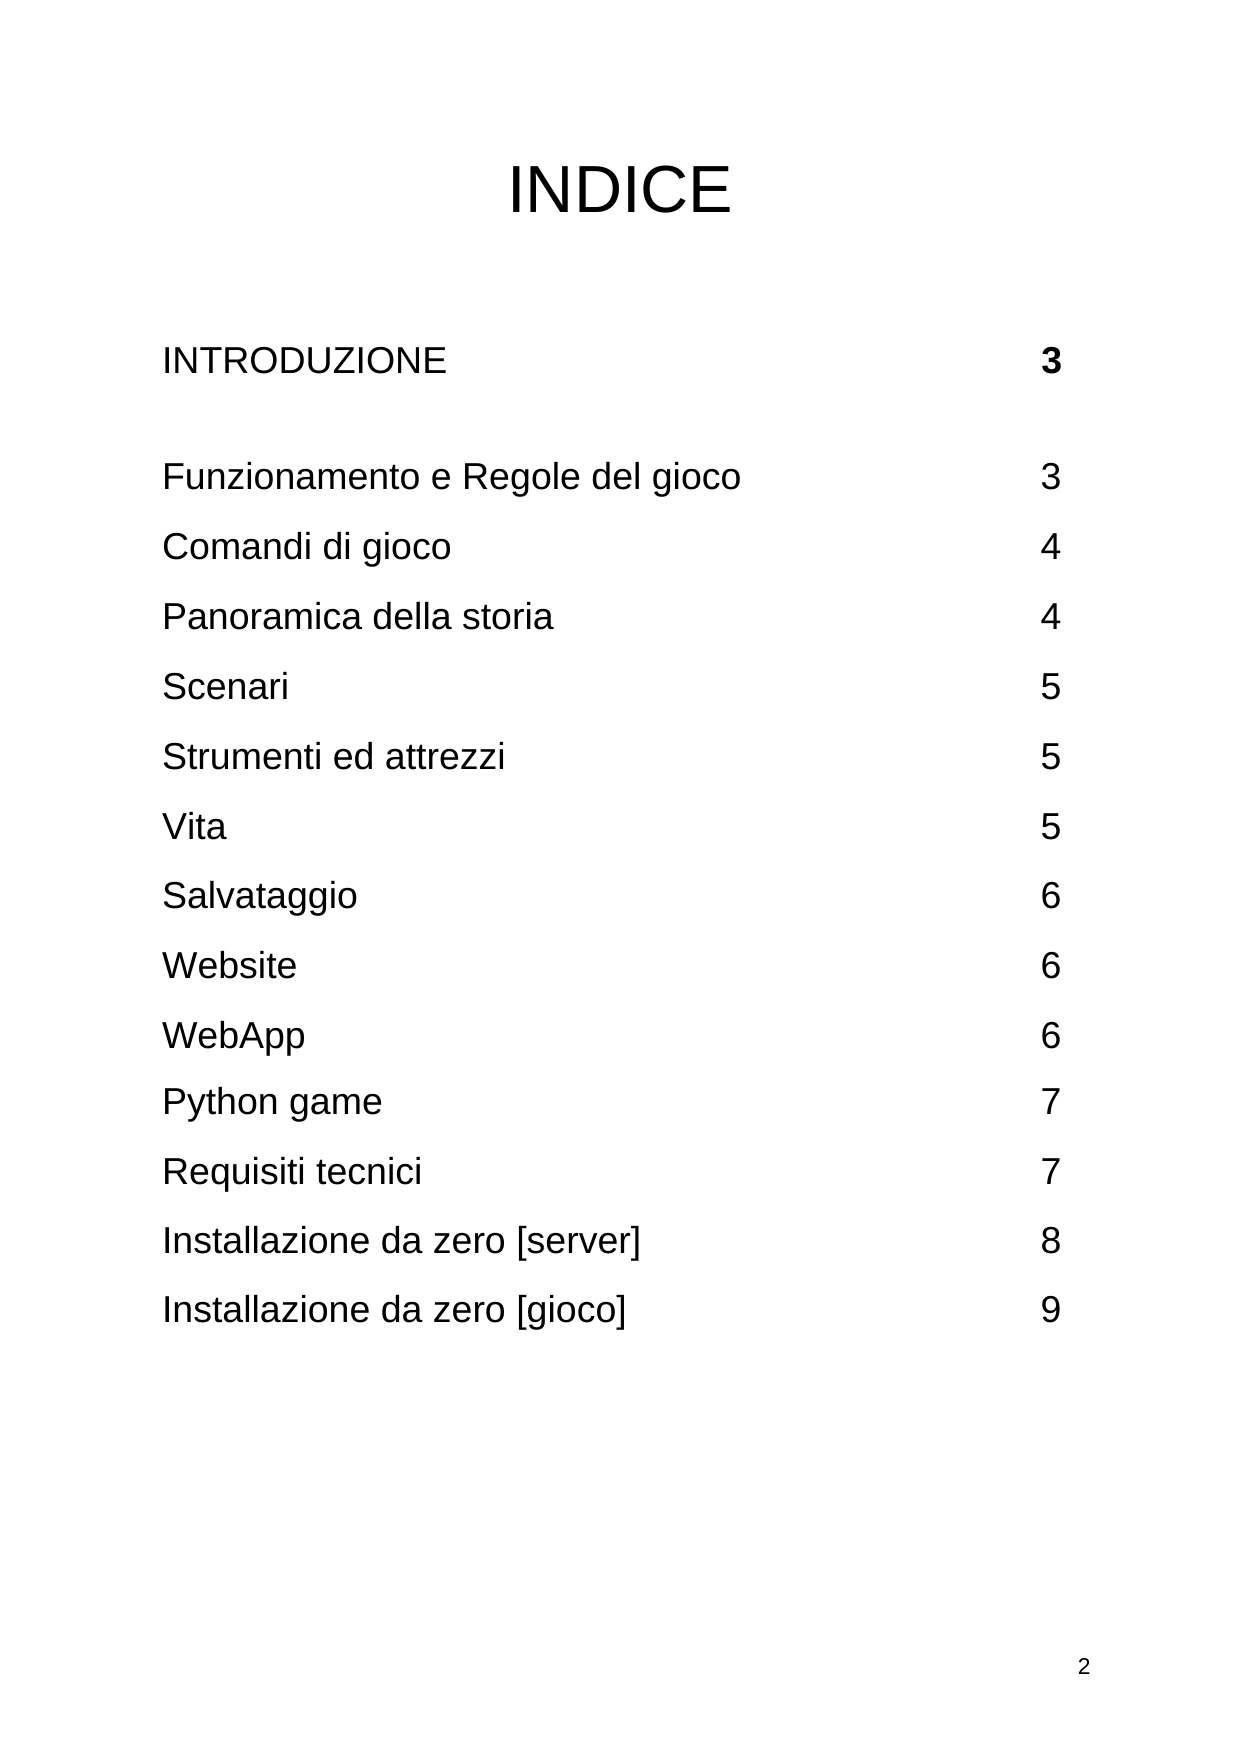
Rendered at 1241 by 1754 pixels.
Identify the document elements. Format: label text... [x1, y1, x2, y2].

table_cell [153, 1375, 769, 1471]
table_cell Website [153, 933, 769, 1001]
table_cell 6 [771, 1003, 1088, 1067]
table_cell 3 [771, 444, 1088, 512]
table_cell 9 [771, 1277, 1088, 1373]
table_cell WebApp [153, 1003, 769, 1067]
table_cell 4 [771, 584, 1088, 652]
table_cell 6 [771, 933, 1088, 1001]
table_cell Salvataggio [153, 863, 769, 931]
table_cell Funzionamento e Regole del gioco [153, 444, 769, 512]
table_cell 6 [771, 863, 1088, 931]
table_cell Installazione da zero [server] [153, 1208, 769, 1275]
table_cell 4 [771, 514, 1088, 582]
table_cell [771, 1375, 1088, 1471]
table_cell 5 [771, 794, 1088, 861]
table_cell Strumenti ed attrezzi [153, 724, 769, 791]
table_cell 5 [771, 724, 1088, 791]
table_header 3 [771, 328, 1088, 442]
table_cell 8 [771, 1208, 1088, 1275]
table_cell Scenari [153, 654, 769, 721]
table_cell Comandi di gioco [153, 514, 769, 582]
text INDICE [150, 150, 1090, 227]
table_cell Panoramica della storia [153, 584, 769, 652]
table_cell 7 [771, 1069, 1088, 1137]
table_cell Python game [153, 1069, 769, 1137]
table_cell Installazione da zero [gioco] [153, 1277, 769, 1373]
table_header INTRODUZIONE [153, 328, 769, 442]
table_cell 5 [771, 654, 1088, 721]
table_cell Vita [153, 794, 769, 861]
table_cell 7 [771, 1139, 1088, 1205]
table_cell Requisiti tecnici [153, 1139, 769, 1205]
